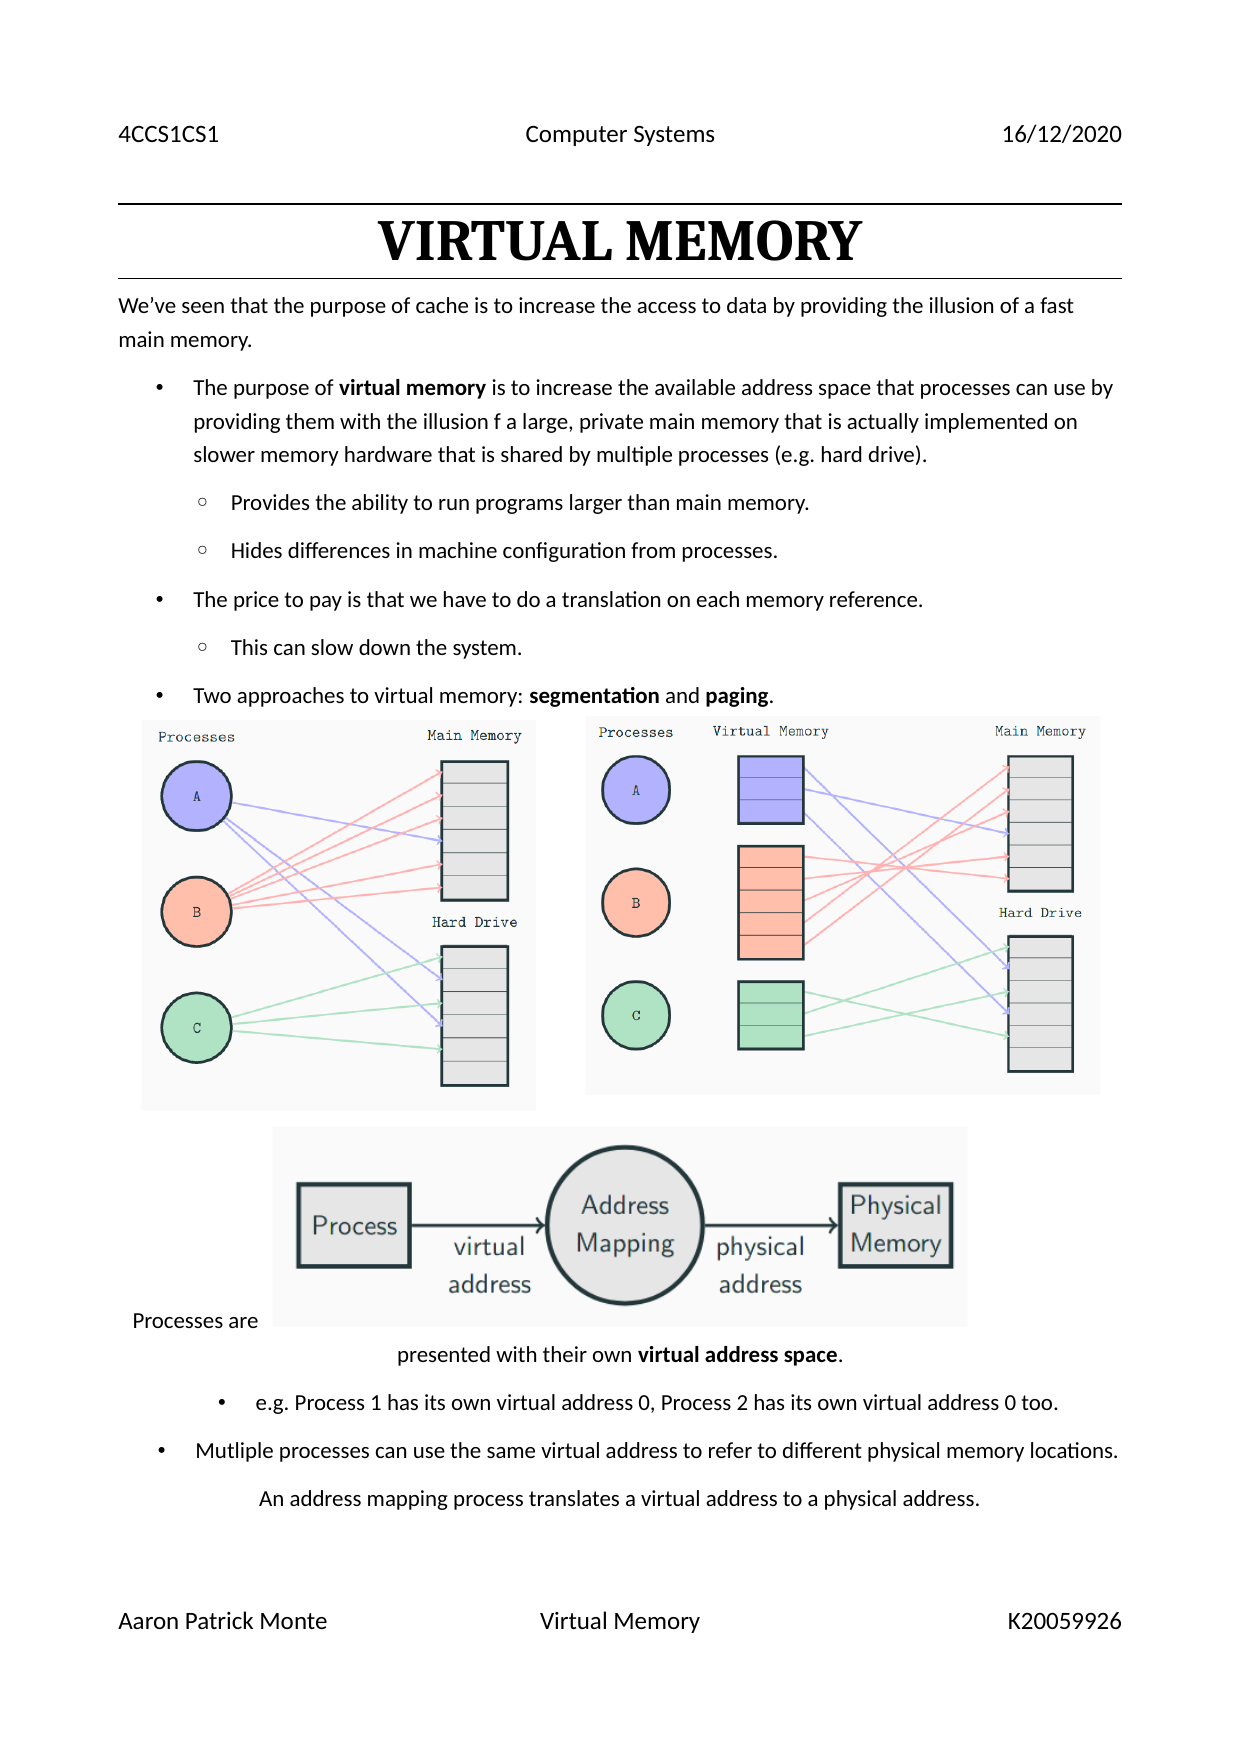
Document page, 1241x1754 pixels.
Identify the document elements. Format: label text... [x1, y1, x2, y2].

list e.g. Process 1 has its own virtual address 0, Process 2 has its own virtual address 0 too. [156, 1388, 1122, 1416]
list Mutliple processes can use the same virtual address to refer to different physical memory locations. [156, 1436, 1122, 1464]
text An address mapping process translates a virtual address to a physical address. [118, 1484, 1122, 1513]
list The purpose of virtual memory is to increase the available address space that processes can use by providing them with the illusion f a large, private main memory that is actually implemented on slower memory hardware that is shared by multiple processes (e.g. hard drive). [156, 373, 1122, 468]
list The price to pay is that we have to do a translation on each memory reference. [156, 585, 1122, 613]
picture [272, 1127, 968, 1327]
list This can slow down the system. [193, 633, 1122, 661]
list Hides differences in machine configuration from processes. [193, 537, 1122, 565]
picture [141, 720, 537, 1111]
picture [585, 716, 1101, 1095]
text Processes are presented with their own virtual address space. [118, 1307, 1122, 1368]
list Two approaches to virtual memory: segmentation and paging. [156, 681, 1122, 709]
text We’ve seen that the purpose of cache is to increase the access to data by providing the illusion of a fast main memory. [118, 292, 1122, 353]
list Provides the ability to run programs larger than main memory. [193, 488, 1122, 517]
title Virtual Memory [118, 205, 1122, 278]
